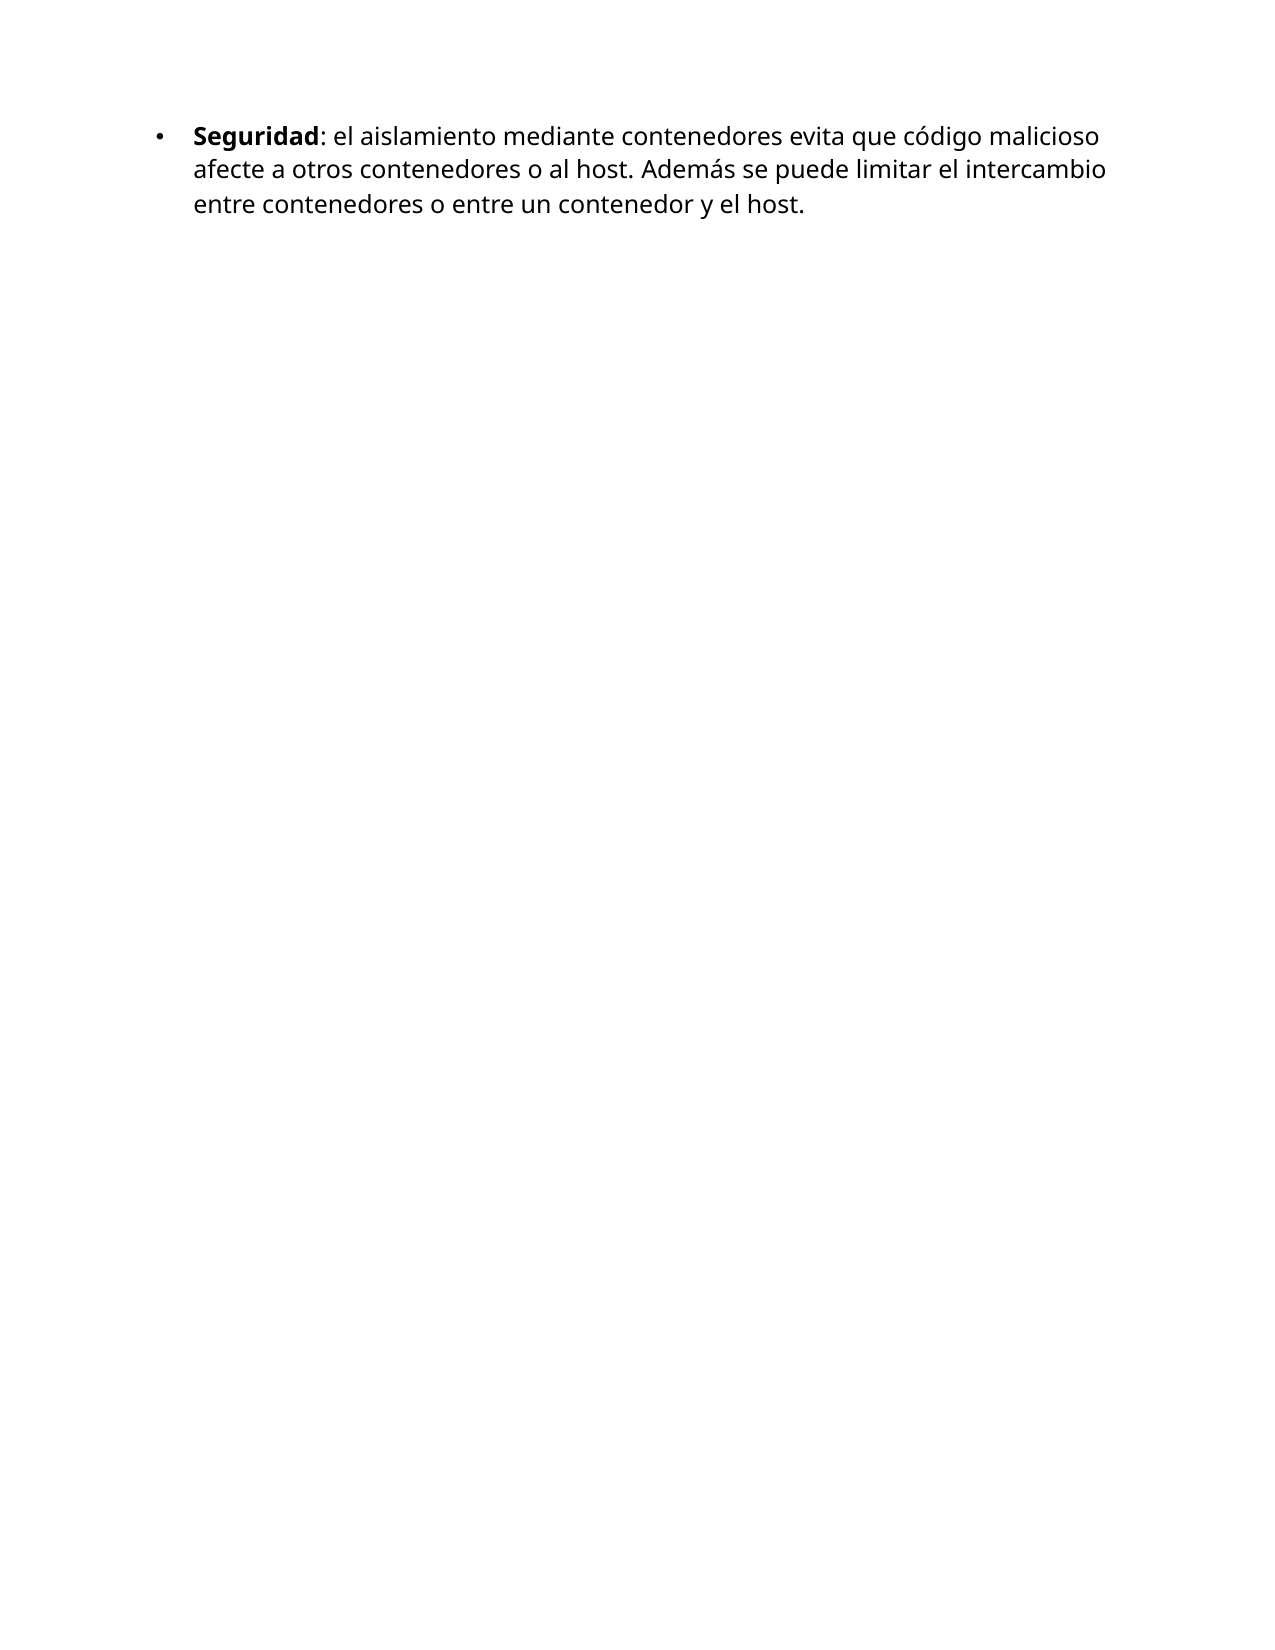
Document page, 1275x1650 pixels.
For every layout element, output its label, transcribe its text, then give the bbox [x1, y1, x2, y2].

list Seguridad: el aislamiento mediante contenedores evita que código malicioso afecte a otros contenedores o al host. Además se puede limitar el intercambio entre contenedores o entre un contenedor y el host. [156, 118, 1157, 220]
